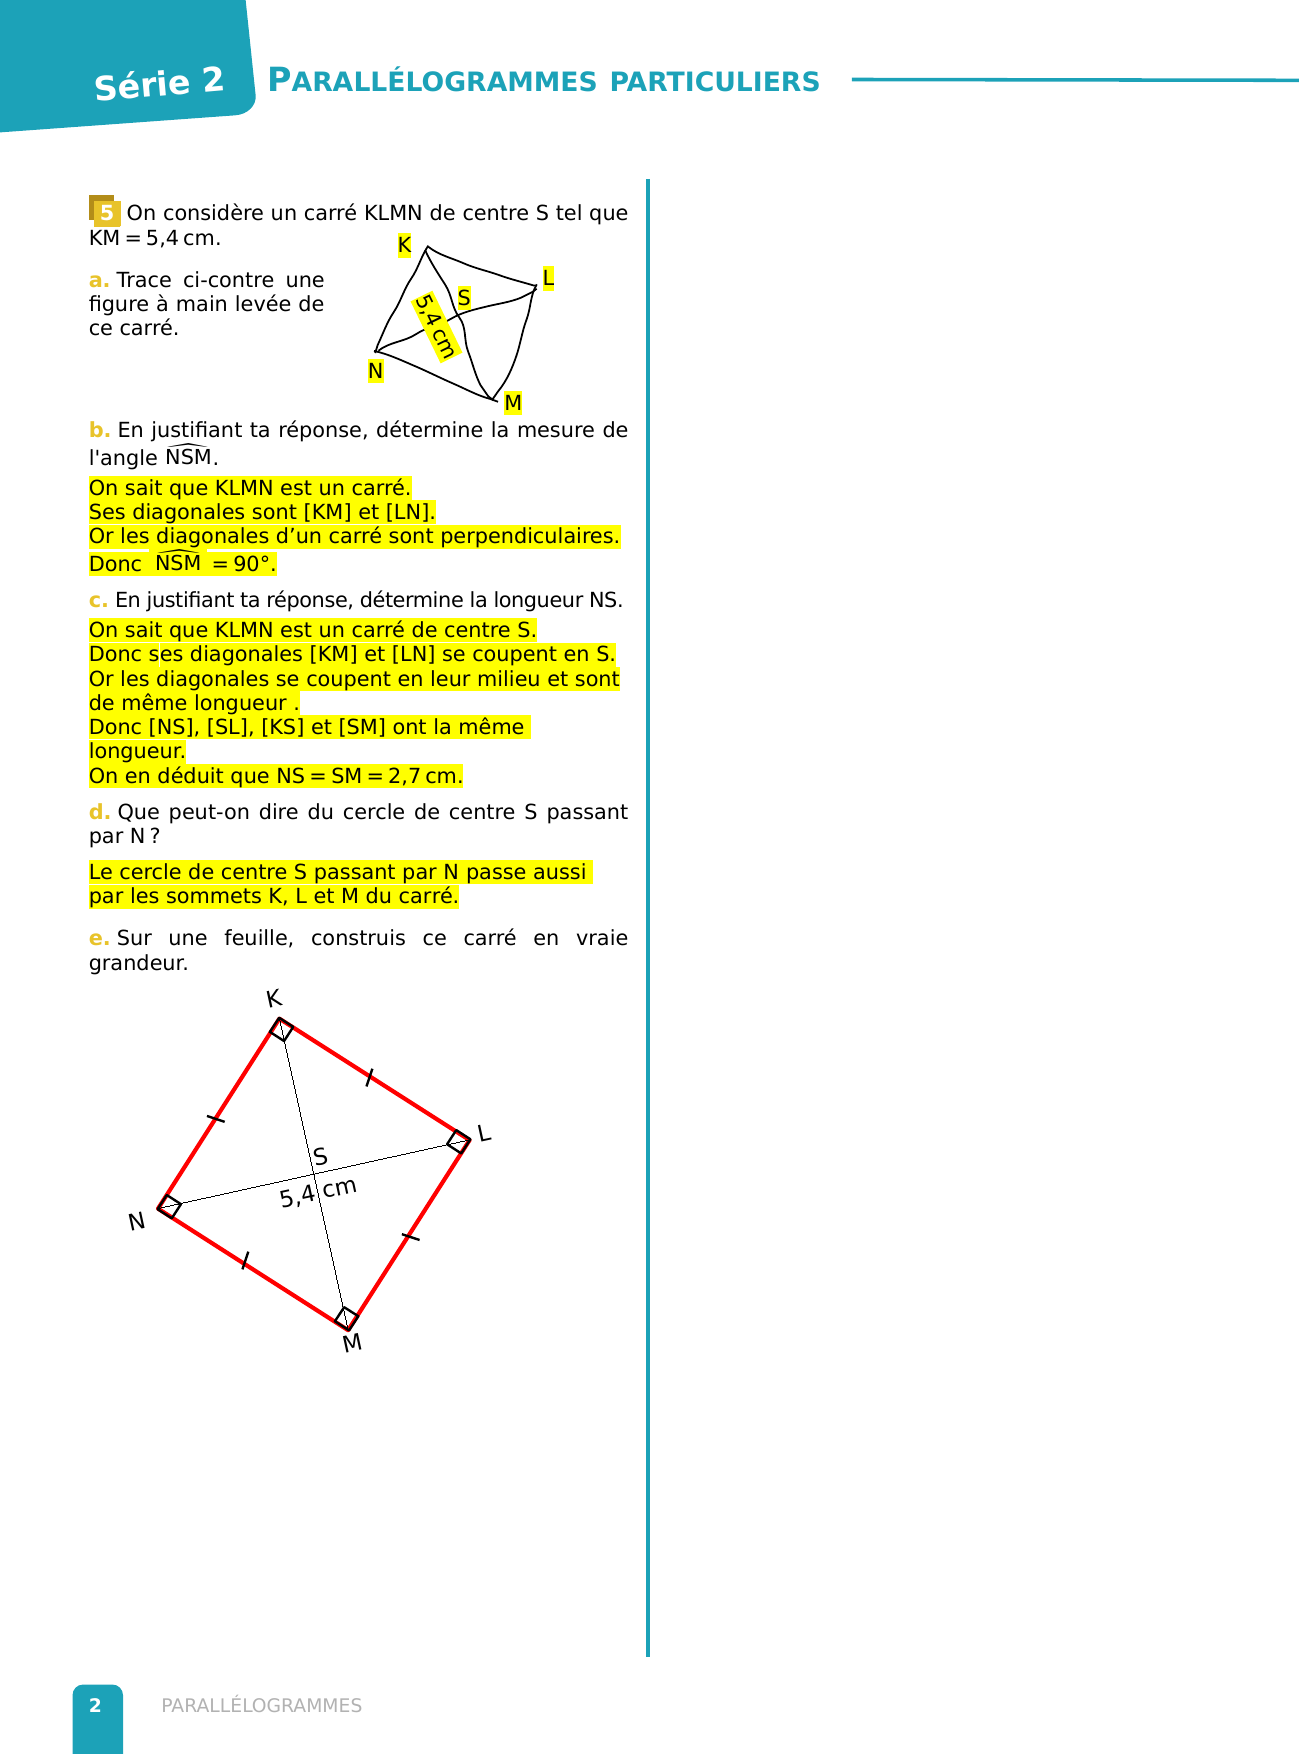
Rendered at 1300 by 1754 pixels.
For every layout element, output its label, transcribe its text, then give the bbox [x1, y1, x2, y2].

subtitle Que peut-on dire du cercle de centre S passant par N ? [88, 800, 629, 848]
subtitle Le cercle de centre S passant par N passe aussi par les sommets K, L et M du carré. [88, 860, 623, 909]
subtitle Donc [NS], [SL], [KS] et [SM] ont la même longueur. [88, 715, 623, 764]
subtitle = 90°. [207, 549, 623, 576]
subtitle On en déduit que NS = SM = 2,7 cm. [463, 764, 623, 788]
subtitle Donc [88, 549, 149, 576]
subtitle On sait que KLMN est un carré de centre S. [537, 618, 623, 642]
subtitle Ses diagonales sont [KM] et [LN]. [312, 500, 343, 524]
subtitle Trace ci-contre une figure à main levée de ce carré. [88, 268, 325, 341]
subtitle On considère un carré KLMN de centre S tel que KM = 5,4 cm. [88, 195, 629, 250]
subtitle En justifiant ta réponse, détermine la longueur NS. [88, 588, 629, 612]
subtitle On sait que KLMN est un carré. [412, 476, 623, 500]
subtitle Ses diagonales sont [KM] et [LN]. [436, 500, 623, 524]
subtitle Or les diagonales se coupent en leur milieu et sont de même longueur . [300, 667, 623, 715]
subtitle En justifiant ta réponse, détermine la mesure de l'angle . [88, 418, 629, 470]
subtitle Sur une feuille, construis ce carré en vraie grandeur. [88, 926, 629, 975]
subtitle Donc ses diagonales [KM] et [LN] se coupent en S. [88, 642, 623, 667]
